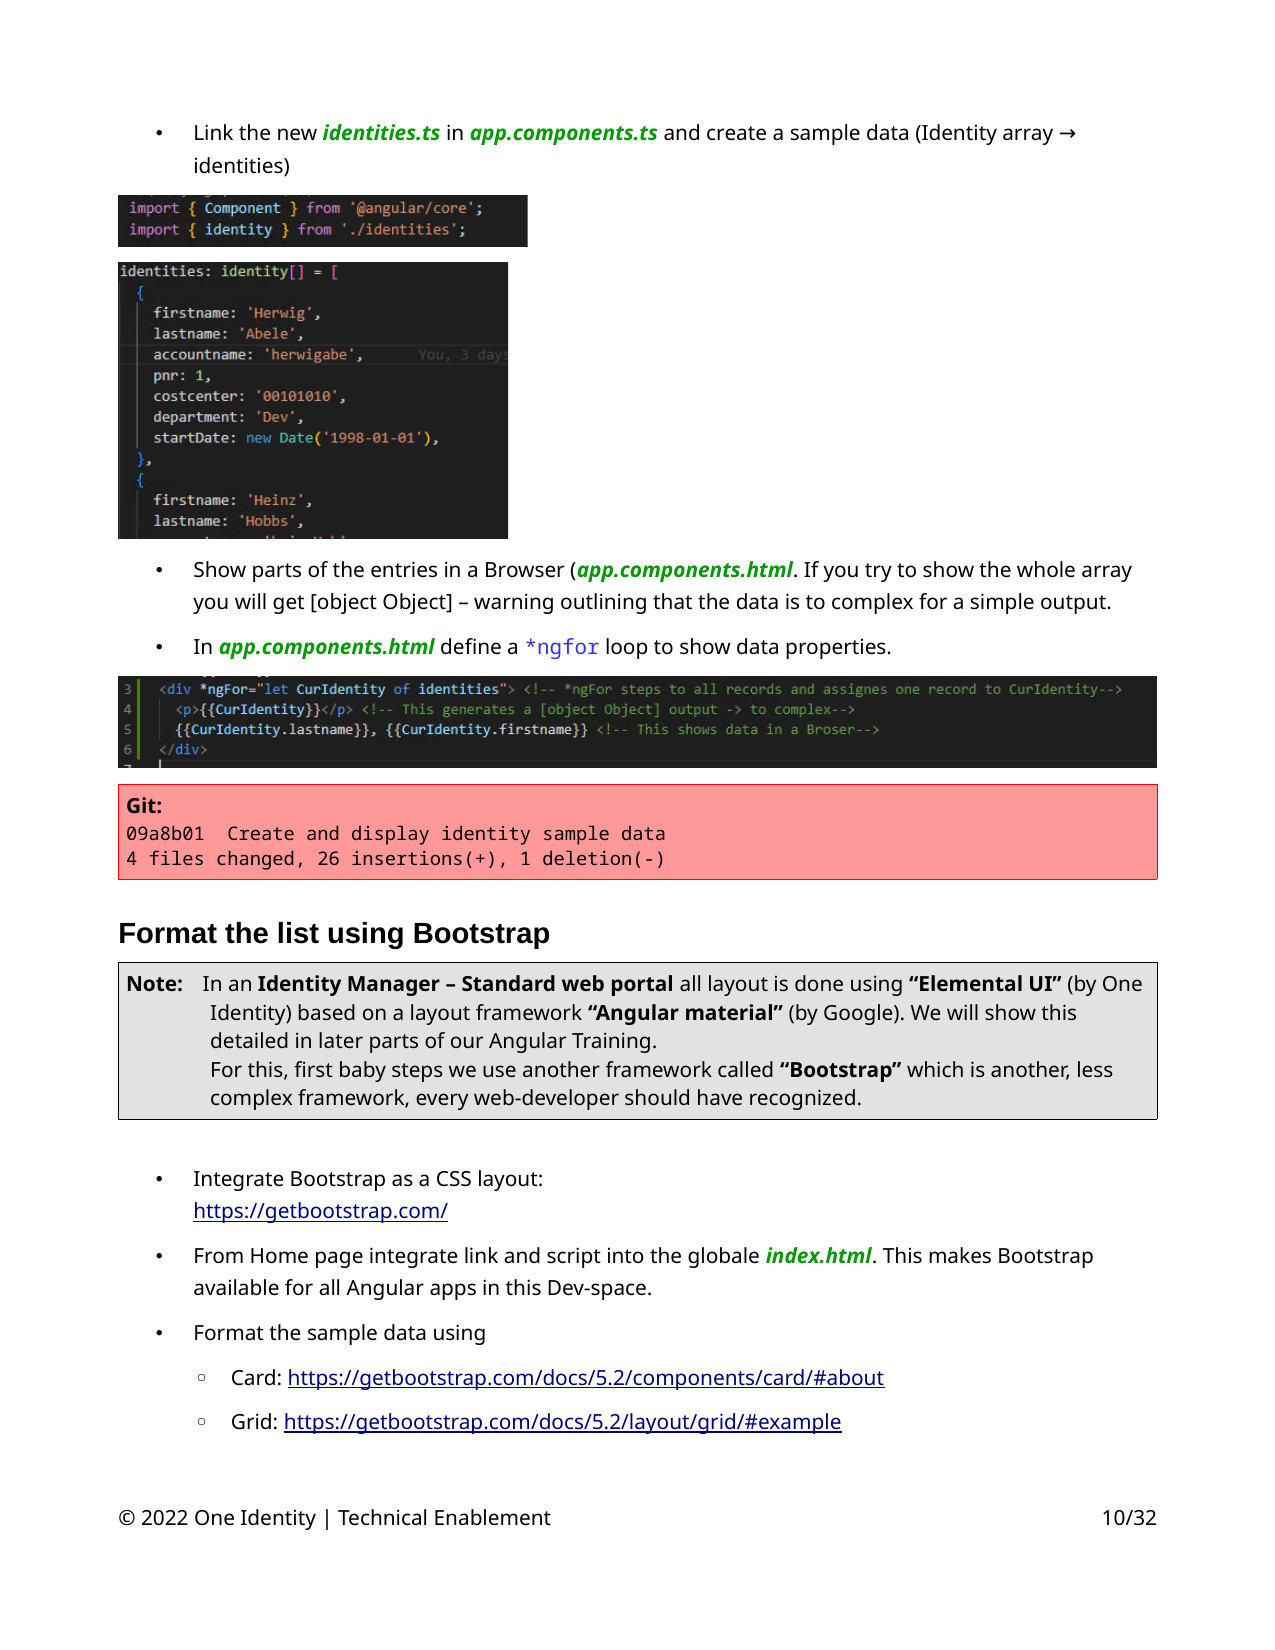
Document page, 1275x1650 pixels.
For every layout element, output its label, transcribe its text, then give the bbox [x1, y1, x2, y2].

list In app.components.html define a *ngfor loop to show data properties. [156, 632, 1157, 660]
list Integrate Bootstrap as a CSS layout: https://getbootstrap.com/ [156, 1164, 1157, 1225]
text 4 files changed, 26 insertions(+), 1 deletion(-) [119, 838, 1157, 879]
list Grid: https://getbootstrap.com/docs/5.2/layout/grid/#example [193, 1407, 1157, 1436]
list Card: https://getbootstrap.com/docs/5.2/components/card/#about [193, 1363, 1157, 1391]
picture [118, 195, 528, 247]
text Note: In an Identity Manager – Standard web portal all layout is done using “Elemental UI” (by One Identity) based on a layout framework “Angular material” (by Google). We will show this detailed in later parts of our Angular Training. For this, first baby steps we use another framework called “Bootstrap” which is another, less complex framework, every web-developer should have recognized. [119, 963, 1157, 1119]
list Show parts of the entries in a Browser (app.components.html. If you try to show the whole array you will get [object Object] – warning outlining that the data is to complex for a simple output. [156, 555, 1157, 616]
text Git: 09a8b01 Create and display identity sample data [119, 785, 1157, 838]
picture [118, 676, 1157, 768]
list Format the sample data using [156, 1318, 1157, 1347]
list From Home page integrate link and script into the globale index.html. This makes Bootstrap available for all Angular apps in this Dev-space. [156, 1241, 1157, 1302]
picture [118, 262, 509, 539]
subtitle Format the list using Bootstrap [118, 916, 1157, 950]
list Link the new identities.ts in app.components.ts and create a sample data (Identity array → identities) [156, 118, 1157, 179]
